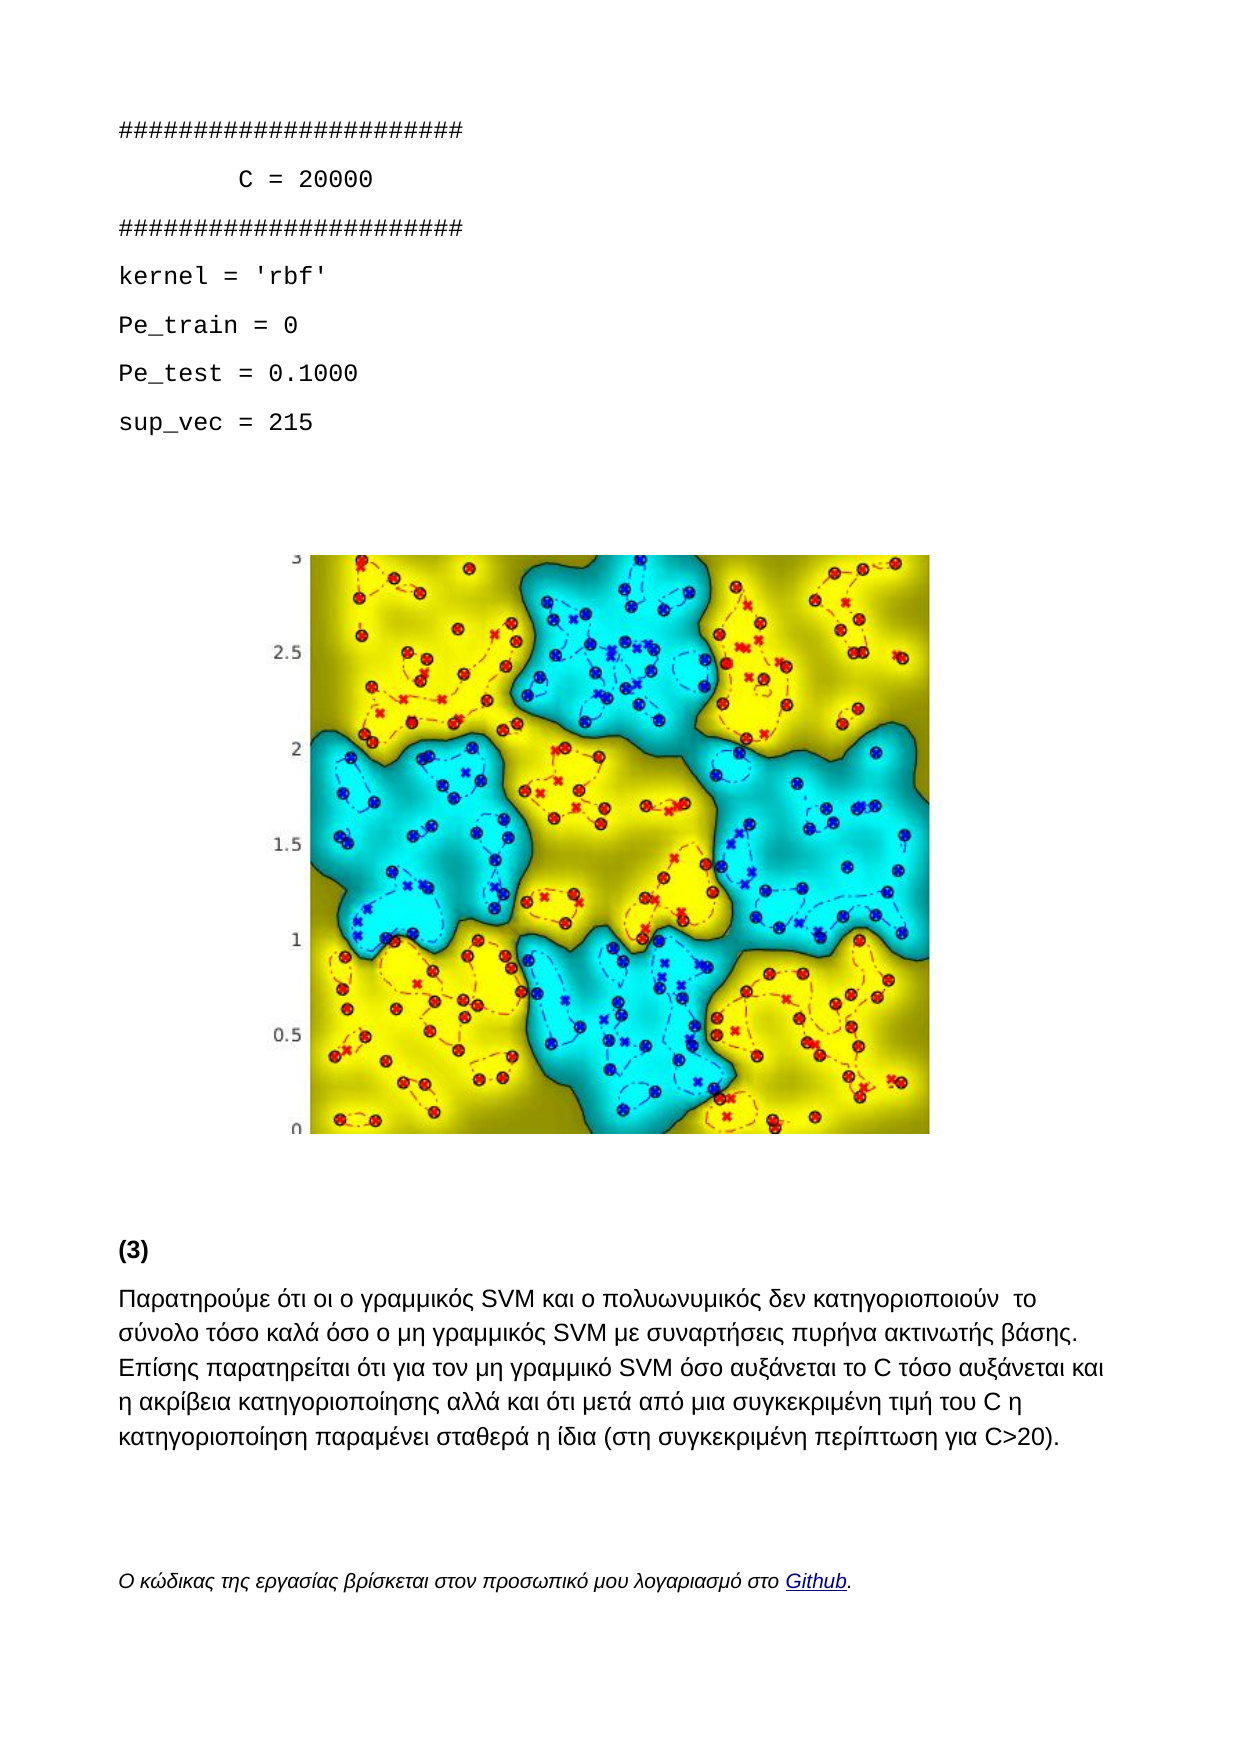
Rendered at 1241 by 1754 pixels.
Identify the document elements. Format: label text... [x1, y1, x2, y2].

text Pe_test = 0.1000 [118, 361, 1122, 389]
text Παρατηρούμε ότι οι ο γραμμικός SVM και ο πολυωνυμικός δεν κατηγοριοποιούν το σύνολο τόσο καλά όσο ο μη γραμμικός SVM με συναρτήσεις πυρήνα ακτινωτής βάσης. Επίσης παρατηρείται ότι για τον μη γραμμικό SVM όσο αυξάνεται το C τόσο αυξάνεται και η ακρίβεια κατηγοριοποίησης αλλά και ότι μετά από μια συγκεκριμένη τιμή του C η κατηγοριοποίηση παραμένει σταθερά η ίδια (στη συγκεκριμένη περίπτωση για C>20). [118, 1284, 1122, 1450]
text Pe_train = 0 [118, 312, 1122, 341]
picture [233, 555, 1007, 1134]
text ####################### [118, 215, 1122, 243]
text Ο κώδικας της εργασίας βρίσκεται στον προσωπικό μου λογαριασμό στο Github. [118, 1569, 1122, 1593]
text kernel = 'rbf' [118, 264, 1122, 292]
text ####################### [118, 118, 1122, 146]
text sup_vec = 215 [118, 409, 1122, 438]
text (3) [118, 1234, 1122, 1263]
text C = 20000 [118, 167, 1122, 195]
